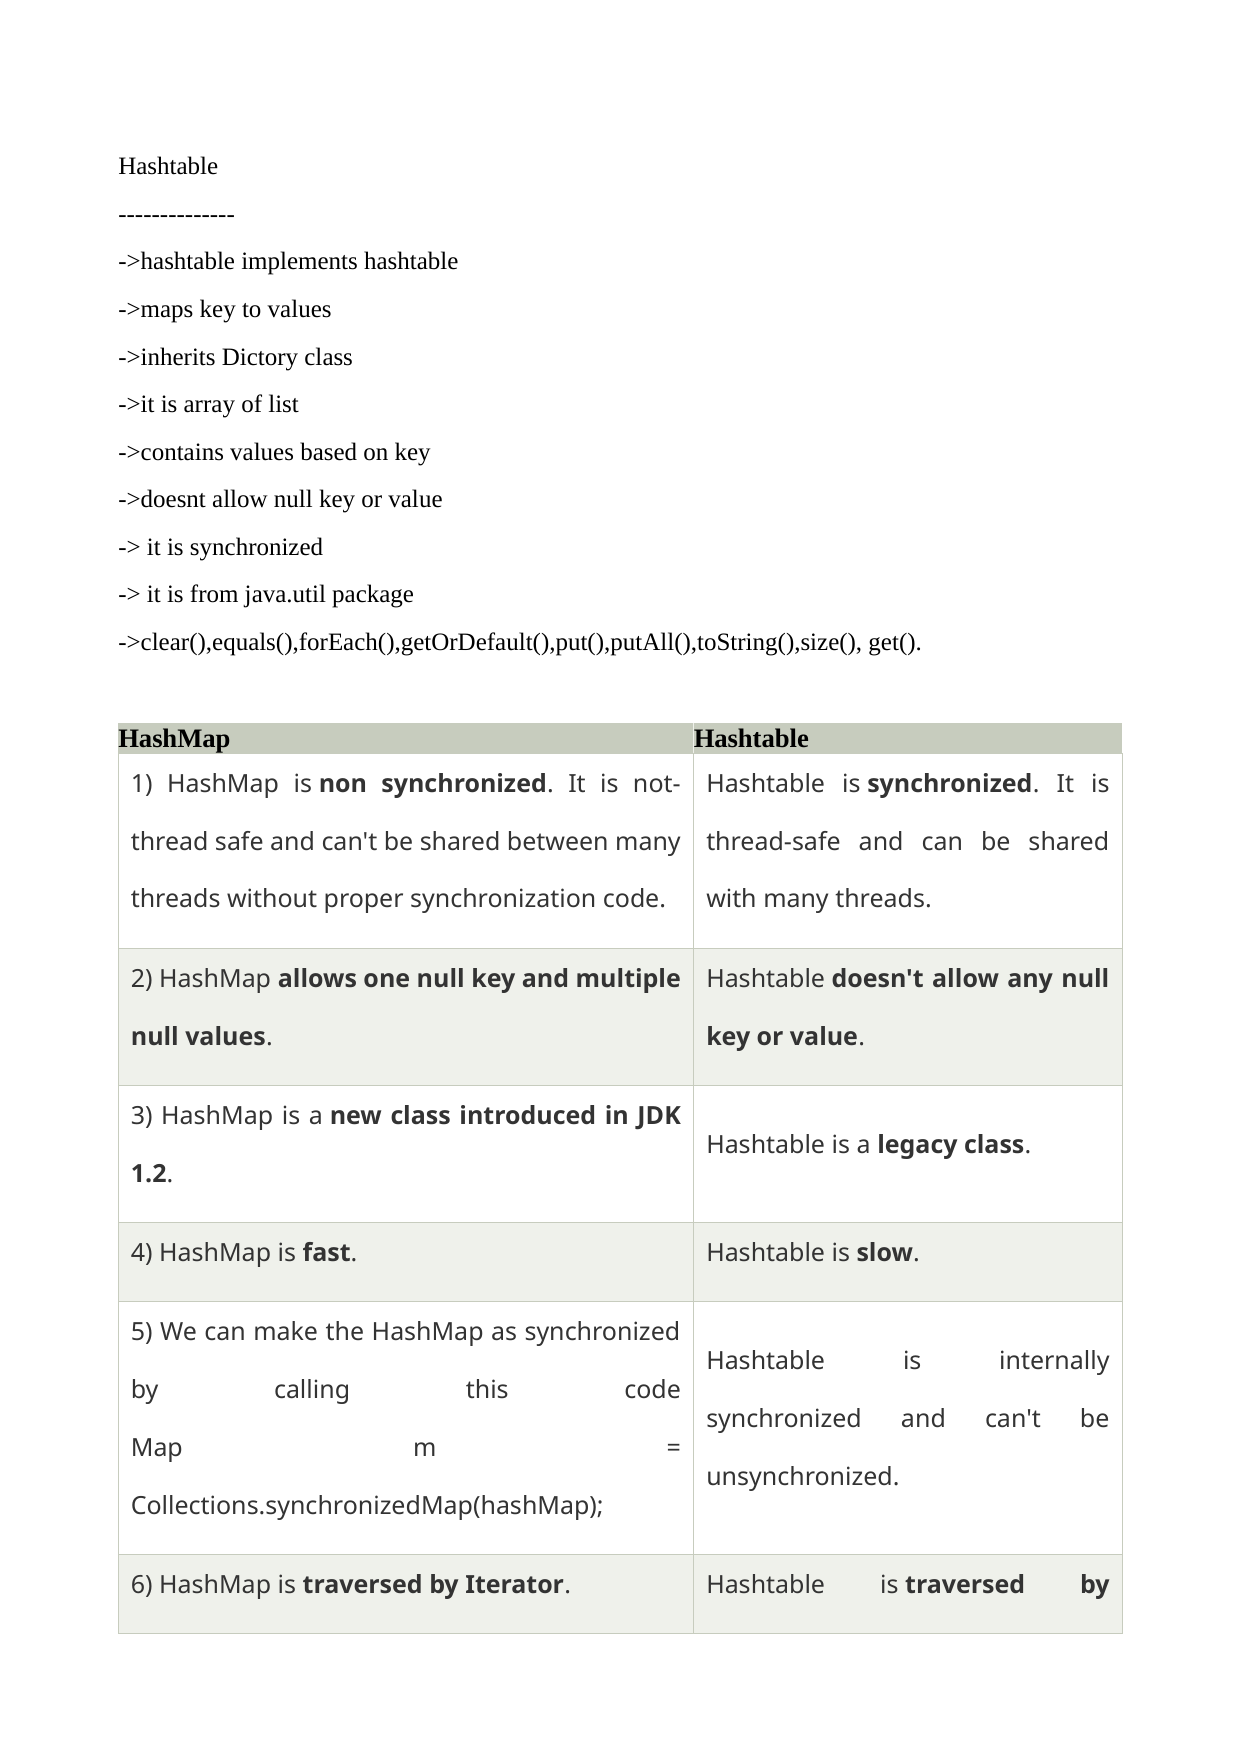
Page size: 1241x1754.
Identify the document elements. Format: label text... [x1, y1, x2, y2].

table_header Hashtable [694, 723, 1122, 753]
table_cell 2) HashMap allows one null key and multiple null values. [119, 949, 693, 1085]
text ->clear(),equals(),forEach(),getOrDefault(),put(),putAll(),toString(),size(), get(). [118, 627, 1122, 656]
table_cell Hashtable is a legacy class. [694, 1086, 1122, 1222]
table_cell Hashtable doesn't allow any null key or value. [694, 949, 1122, 1085]
text ->doesnt allow null key or value [118, 484, 1122, 513]
text ->maps key to values [118, 294, 1122, 323]
table_cell Hashtable is synchronized. It is thread-safe and can be shared with many threads. [694, 754, 1122, 948]
table_cell 6) HashMap is traversed by Iterator. [119, 1555, 693, 1633]
text ->hashtable implements hashtable [118, 246, 1122, 275]
text -------------- [118, 199, 1122, 227]
table_cell 5) We can make the HashMap as synchronized by calling this code Map m = Collections.synchronizedMap(hashMap); [119, 1302, 693, 1554]
table_cell 1) HashMap is non synchronized. It is not-thread safe and can't be shared between many threads without proper synchronization code. [119, 754, 693, 948]
text -> it is synchronized [118, 532, 1122, 561]
text -> it is from java.util package [118, 579, 1122, 608]
table_header HashMap [118, 723, 693, 753]
table_cell Hashtable is traversed by [694, 1555, 1122, 1633]
table_cell Hashtable is slow. [694, 1223, 1122, 1301]
text Hashtable [118, 118, 1122, 180]
text ->inherits Dictory class [118, 342, 1122, 370]
table_cell Hashtable is internally synchronized and can't be unsynchronized. [694, 1302, 1122, 1554]
text ->contains values based on key [118, 437, 1122, 466]
text ->it is array of list [118, 389, 1122, 418]
table_cell 3) HashMap is a new class introduced in JDK 1.2. [119, 1086, 693, 1222]
table_cell 4) HashMap is fast. [119, 1223, 693, 1301]
